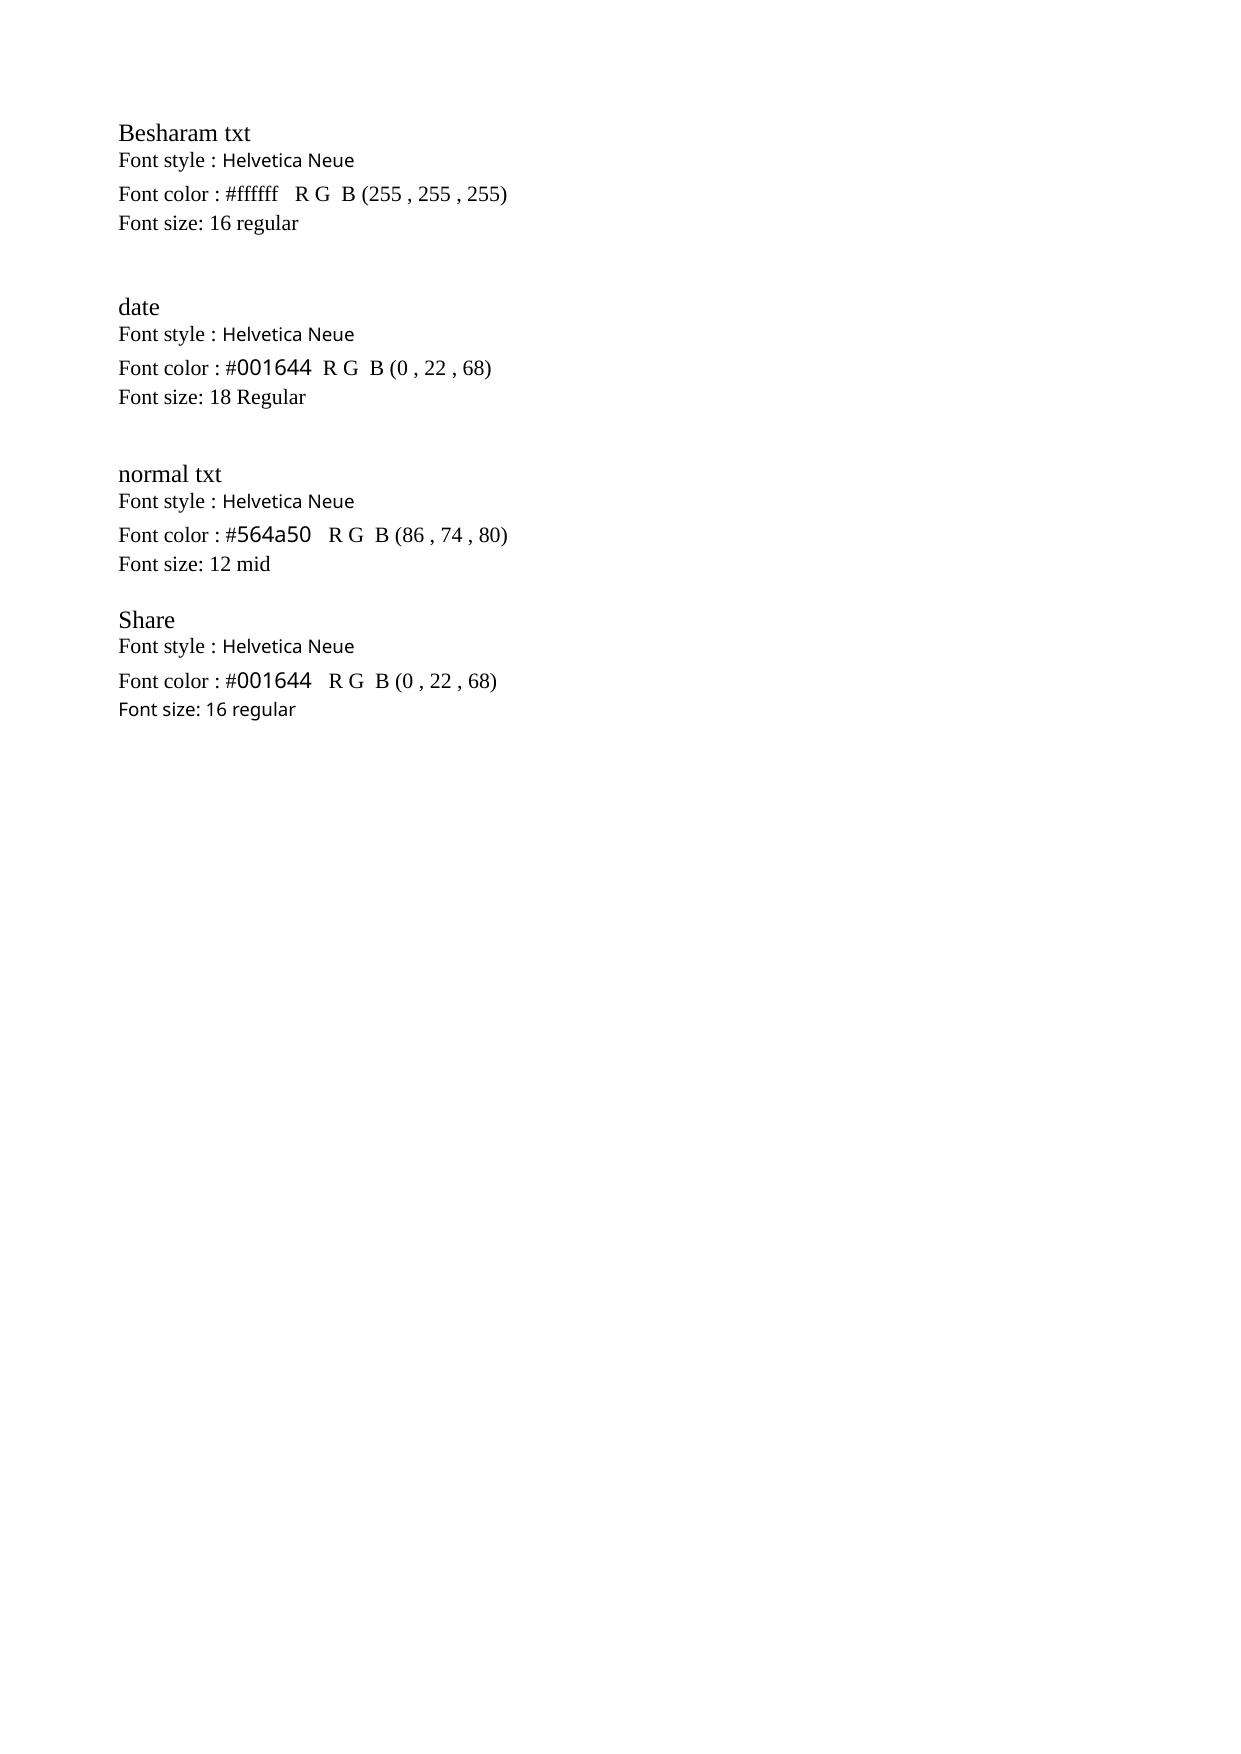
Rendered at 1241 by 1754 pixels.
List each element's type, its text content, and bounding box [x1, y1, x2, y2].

text Font size: 18 Regular [118, 384, 1122, 409]
text Font size: 12 mid [118, 551, 1122, 576]
text Font size: 16 regular [118, 696, 1122, 722]
text Font style : Helvetica Neue [118, 633, 1122, 659]
text Font color : #001644 R G B (0 , 22 , 68) [118, 659, 1122, 696]
text Share [118, 605, 1122, 633]
text Font style : Helvetica Neue [118, 147, 1122, 173]
text date [118, 292, 1122, 321]
text Font size: 16 regular [118, 209, 1122, 235]
text Font color : #001644 R G B (0 , 22 , 68) [118, 347, 1122, 384]
text Font color : #564a50 R G B (86 , 74 , 80) [118, 514, 1122, 551]
text Font style : Helvetica Neue [118, 488, 1122, 514]
text normal txt [118, 459, 1122, 488]
text Font color : #ffffff R G B (255 , 255 , 255) [118, 173, 1122, 209]
text Font style : Helvetica Neue [118, 321, 1122, 347]
text Besharam txt [118, 118, 1122, 147]
